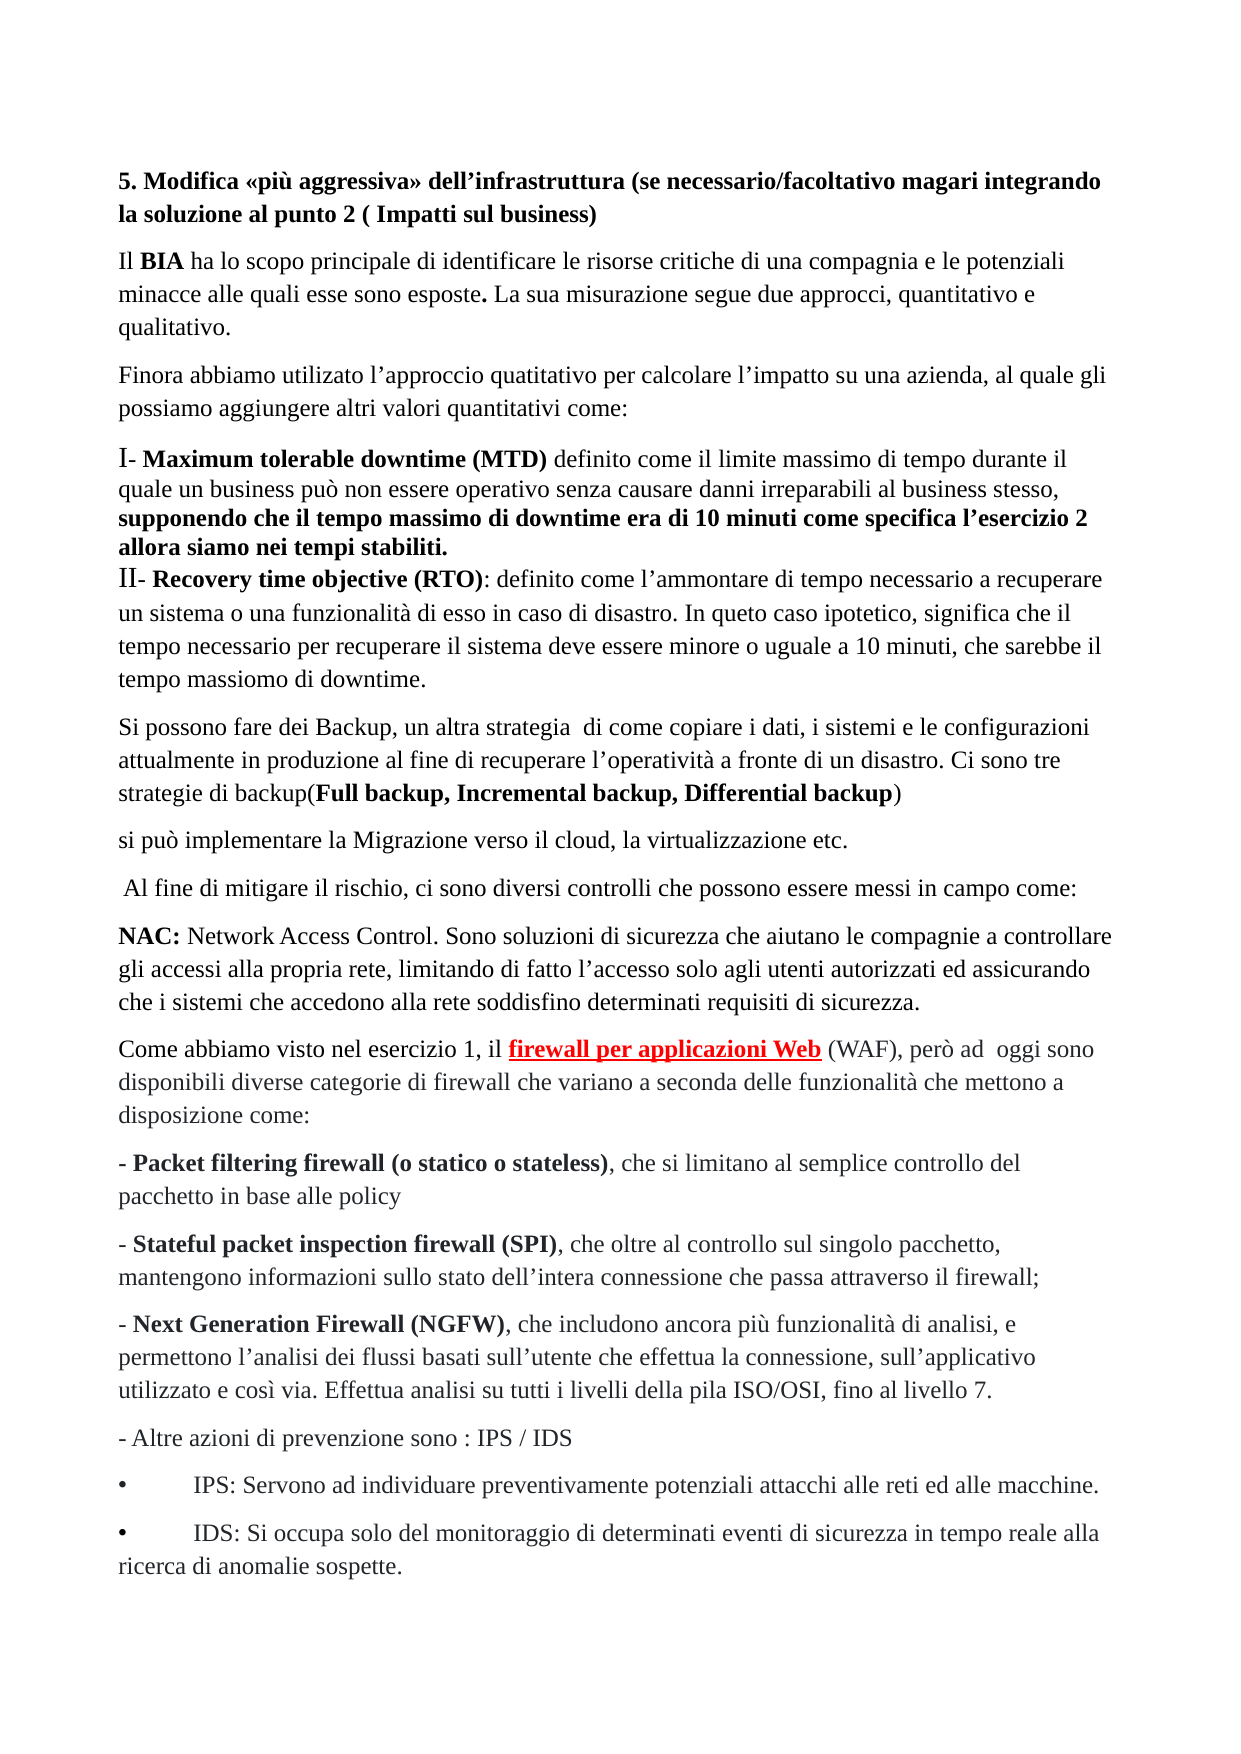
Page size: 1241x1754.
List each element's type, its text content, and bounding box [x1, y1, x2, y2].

text - Next Generation Firewall (NGFW), che includono ancora più funzionalità di analisi, e permettono l’analisi dei flussi basati sull’utente che effettua la connessione, sull’applicativo utilizzato e così via. Effettua analisi su tutti i livelli della pila ISO/OSI, fino al livello 7. [118, 1309, 1122, 1404]
text Il BIA ha lo scopo principale di identificare le risorse critiche di una compagnia e le potenziali minacce alle quali esse sono esposte. La sua misurazione segue due approcci, quantitativo e qualitativo. [118, 246, 1122, 341]
text Si possono fare dei Backup, un altra strategia di come copiare i dati, i sistemi e le configurazioni attualmente in produzione al fine di recuperare l’operatività a fronte di un disastro. Ci sono tre strategie di backup(Full backup, Incremental backup, Differential backup) [118, 712, 1122, 807]
text 5. Modifica «più aggressiva» dellʼinfrastruttura (se necessario/facoltativo magari integrando la soluzione al punto 2 ( Impatti sul business) [118, 166, 1122, 227]
text I- Maximum tolerable downtime (MTD) definito come il limite massimo di tempo durante il quale un business può non essere operativo senza causare danni irreparabili al business stesso, supponendo che il tempo massimo di downtime era di 10 minuti come specifica l’esercizio 2 allora siamo nei tempi stabiliti. [118, 441, 1122, 560]
list IDS: Si occupa solo del monitoraggio di determinati eventi di sicurezza in tempo reale alla ricerca di anomalie sospette. [118, 1518, 1122, 1580]
text NAC: Network Access Control. Sono soluzioni di sicurezza che aiutano le compagnie a controllare gli accessi alla propria rete, limitando di fatto l’accesso solo agli utenti autorizzati ed assicurando che i sistemi che accedono alla rete soddisfino determinati requisiti di sicurezza. [118, 921, 1122, 1016]
text - Altre azioni di prevenzione sono : IPS / IDS [118, 1423, 1122, 1452]
text si può implementare la Migrazione verso il cloud, la virtualizzazione etc. [118, 826, 1122, 854]
text - Packet filtering firewall (o statico o stateless), che si limitano al semplice controllo del pacchetto in base alle policy [118, 1148, 1122, 1210]
list IPS: Servono ad individuare preventivamente potenziali attacchi alle reti ed alle macchine. [118, 1471, 1122, 1499]
text Al fine di mitigare il rischio, ci sono diversi controlli che possono essere messi in campo come: [118, 873, 1122, 902]
text II- Recovery time objective (RTO): definito come l’ammontare di tempo necessario a recuperare un sistema o una funzionalità di esso in caso di disastro. In queto caso ipotetico, significa che il tempo necessario per recuperare il sistema deve essere minore o uguale a 10 minuti, che sarebbe il tempo massiomo di downtime. [118, 560, 1122, 693]
text - Stateful packet inspection firewall (SPI), che oltre al controllo sul singolo pacchetto, mantengono informazioni sullo stato dell’intera connessione che passa attraverso il firewall; [118, 1229, 1122, 1290]
text Come abbiamo visto nel esercizio 1, il firewall per applicazioni Web (WAF), però ad oggi sono disponibili diverse categorie di firewall che variano a seconda delle funzionalità che mettono a disposizione come: [118, 1034, 1122, 1129]
text Finora abbiamo utilizato l’approccio quatitativo per calcolare l’impatto su una azienda, al quale gli possiamo aggiungere altri valori quantitativi come: [118, 360, 1122, 422]
